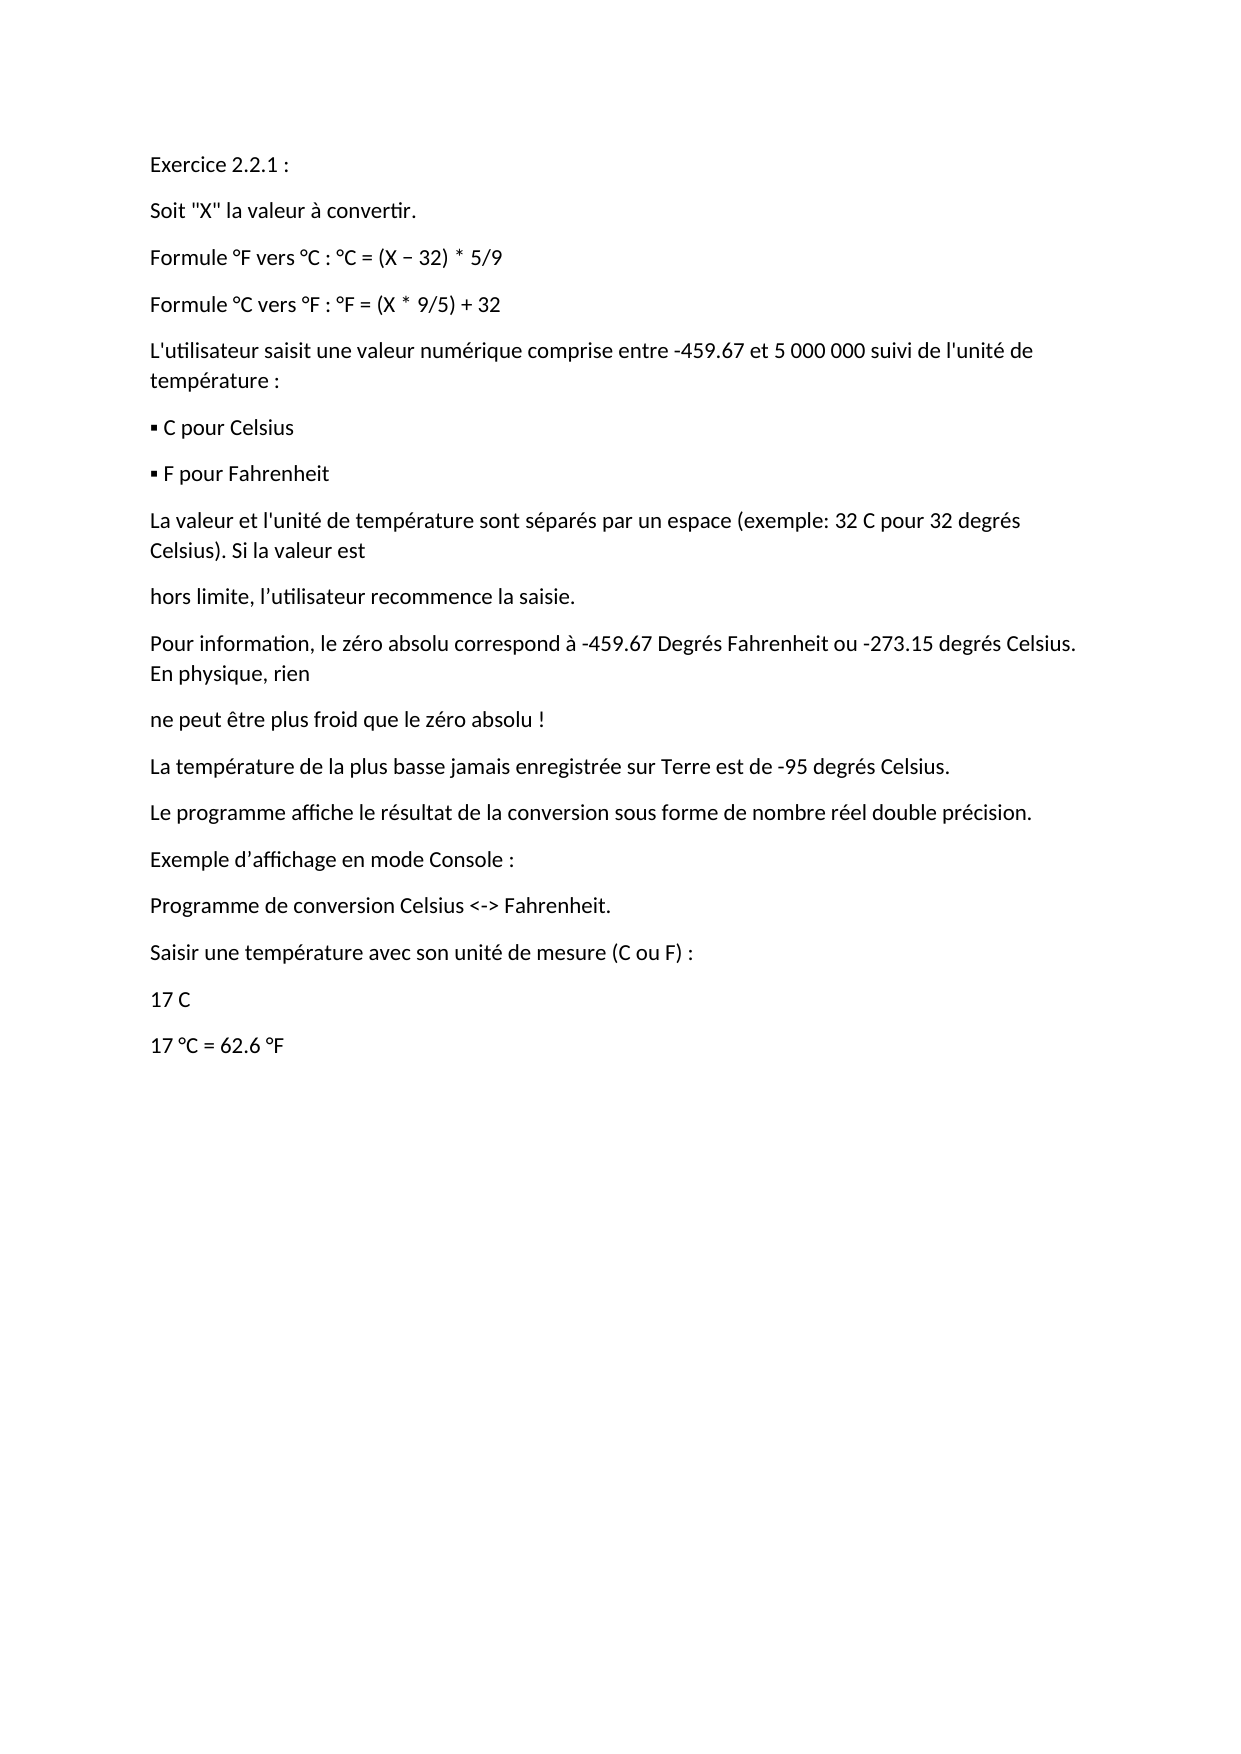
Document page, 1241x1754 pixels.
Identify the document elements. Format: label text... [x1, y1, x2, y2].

text Formule °F vers °C : °C = (X − 32) * 5/9 [150, 243, 1090, 271]
text ▪ F pour Fahrenheit [150, 459, 1090, 487]
text Le programme affiche le résultat de la conversion sous forme de nombre réel double précision. [150, 798, 1090, 826]
text Saisir une température avec son unité de mesure (C ou F) : [150, 938, 1090, 966]
text Exercice 2.2.1 : [150, 150, 1090, 178]
text Programme de conversion Celsius <-> Fahrenheit. [150, 892, 1090, 919]
text La valeur et l'unité de température sont séparés par un espace (exemple: 32 C pour 32 degrés Celsius). Si la valeur est [150, 506, 1090, 564]
text Formule °C vers °F : °F = (X * 9/5) + 32 [150, 290, 1090, 318]
text La température de la plus basse jamais enregistrée sur Terre est de -95 degrés Celsius. [150, 752, 1090, 780]
text 17 C [150, 985, 1090, 1013]
text Pour information, le zéro absolu correspond à -459.67 Degrés Fahrenheit ou -273.15 degrés Celsius. En physique, rien [150, 629, 1090, 687]
text 17 °C = 62.6 °F [150, 1031, 1090, 1059]
text ne peut être plus froid que le zéro absolu ! [150, 705, 1090, 733]
text Soit "X" la valeur à convertir. [150, 197, 1090, 224]
text hors limite, l’utilisateur recommence la saisie. [150, 582, 1090, 610]
text Exemple d’affichage en mode Console : [150, 845, 1090, 873]
text L'utilisateur saisit une valeur numérique comprise entre -459.67 et 5 000 000 suivi de l'unité de température : [150, 336, 1090, 394]
text ▪ C pour Celsius [150, 413, 1090, 441]
